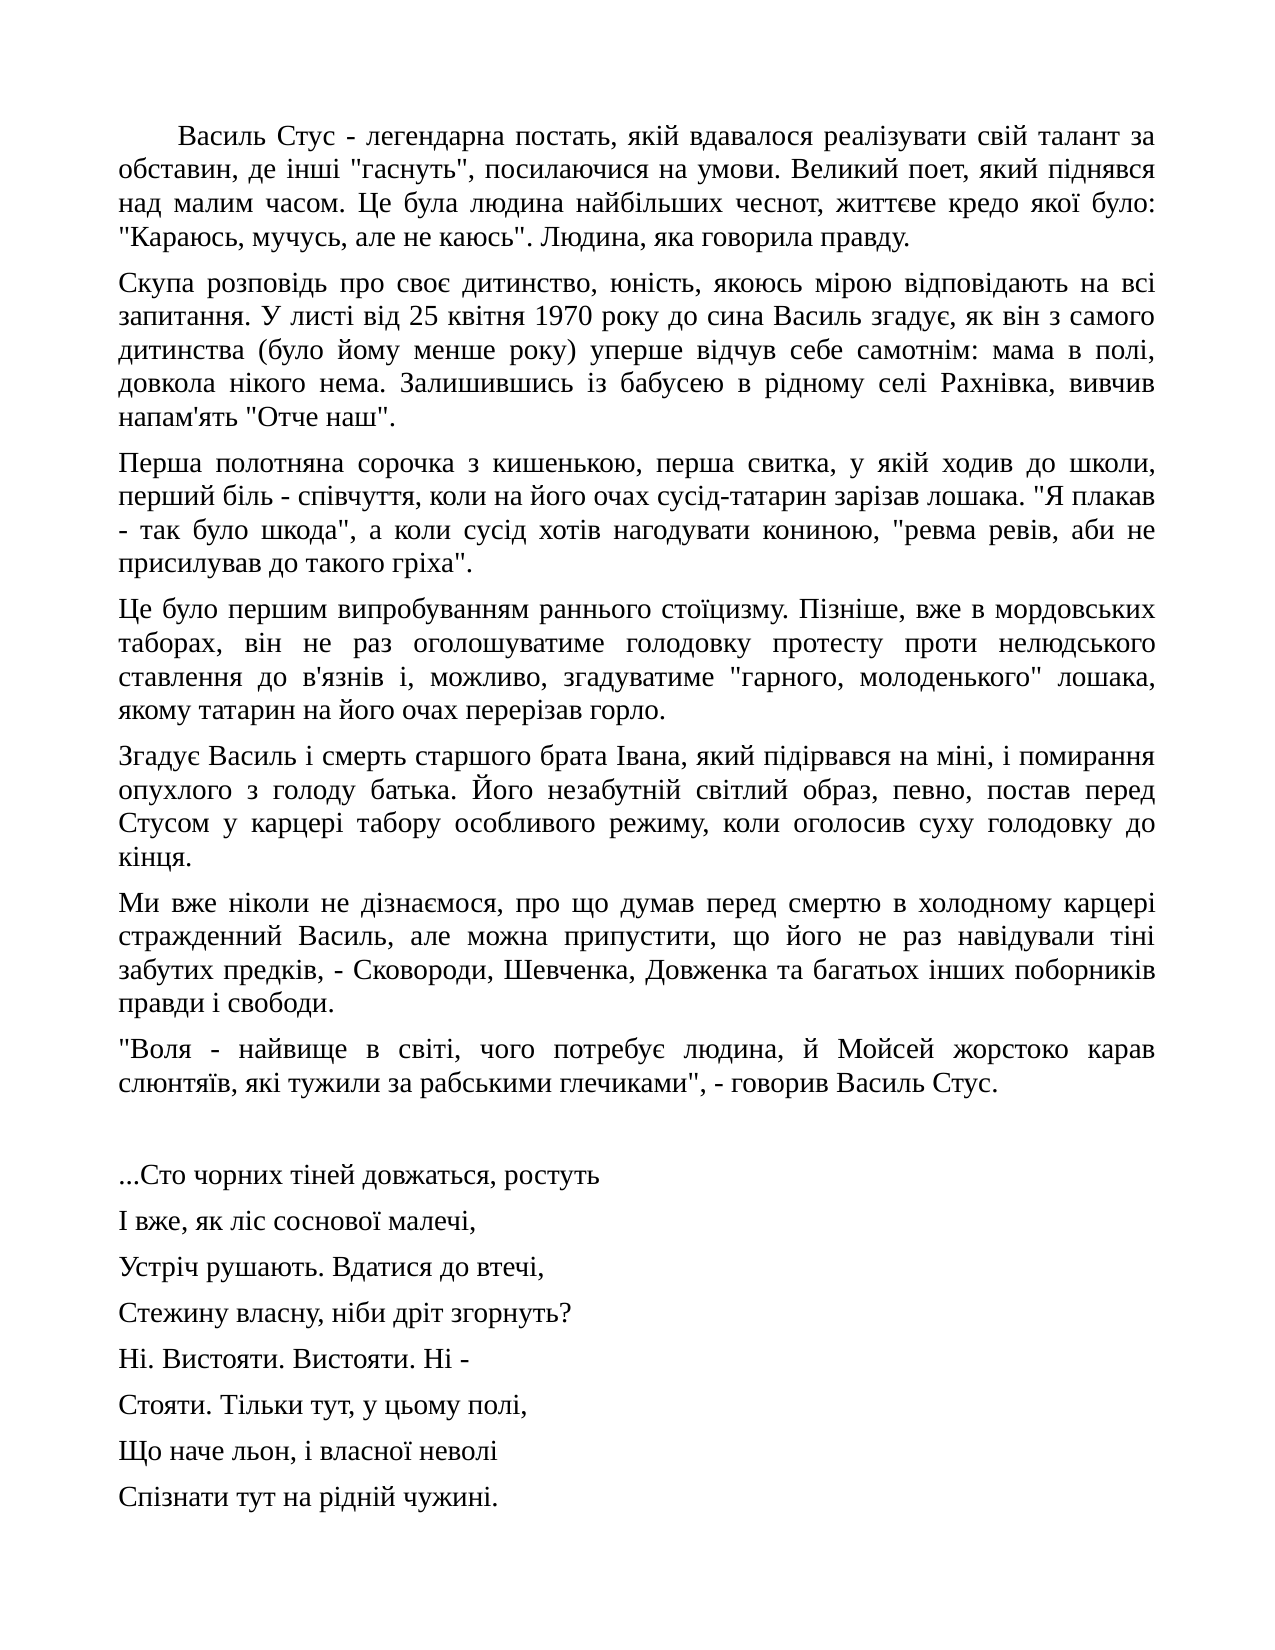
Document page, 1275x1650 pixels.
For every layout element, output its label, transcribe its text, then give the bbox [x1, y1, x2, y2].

text Згадує Василь і смерть старшого брата Івана, який підірвався на міні, і помирання опухлого з голоду батька. Його незабутній світлий образ, певно, постав перед Стусом у карцері табору особливого режиму, коли оголосив суху голодовку до кінця. [118, 738, 1157, 872]
text "Воля - найвище в світі, чого потребує людина, й Мойсей жорстоко карав слюнтяїв, які тужили за рабськими глечиками", - говорив Василь Стус. [118, 1032, 1157, 1099]
text І вже, як ліс соснової малечі, [118, 1203, 1157, 1237]
text Василь Стус - легендарна постать, якій вдавалося реалізувати свій талант за обставин, де інші "гаснуть", посилаючися на умови. Великий поет, який піднявся над малим часом. Це була людина найбільших чеснот, життєве кредо якої було: "Караюсь, мучусь, але не каюсь". Людина, яка говорила правду. [118, 118, 1157, 252]
text Скупа розповідь про своє дитинство, юність, якоюсь мірою відповідають на всі запитання. У листі від 25 квітня 1970 року до сина Василь згадує, як він з самого дитинства (було йому менше року) уперше відчув себе самотнім: мама в полі, довкола нікого нема. Залишившись із бабусею в рідному селі Рахнівка, вивчив напам'ять "Отче наш". [118, 265, 1157, 432]
text Це було першим випробуванням раннього стоїцизму. Пізніше, вже в мордовських таборах, він не раз оголошуватиме голодовку протесту проти нелюдського ставлення до в'язнів і, можливо, згадуватиме "гарного, молоденького" лошака, якому татарин на його очах перерізав горло. [118, 592, 1157, 726]
text Що наче льон, і власної неволі [118, 1433, 1157, 1467]
text Спізнати тут на рідній чужині. [118, 1479, 1157, 1513]
text Устріч рушають. Вдатися до втечі, [118, 1249, 1157, 1283]
text Стояти. Тільки тут, у цьому полі, [118, 1387, 1157, 1421]
text Перша полотняна сорочка з кишенькою, перша свитка, у якій ходив до школи, перший біль - співчуття, коли на його очах сусід-татарин зарізав лошака. "Я плакав - так було шкода", а коли сусід хотів нагодувати кониною, "ревма ревів, аби не присилував до такого гріха". [118, 445, 1157, 579]
text ...Сто чорних тіней довжаться, ростуть [118, 1157, 1157, 1191]
text Ми вже ніколи не дізнаємося, про що думав перед смертю в холодному карцері стражденний Василь, але можна припустити, що його не раз навідували тіні забутих предків, - Сковороди, Шевченка, Довженка та багатьох інших поборників правди і свободи. [118, 885, 1157, 1019]
text Ні. Вистояти. Вистояти. Ні - [118, 1341, 1157, 1375]
text Стежину власну, ніби дріт згорнуть? [118, 1295, 1157, 1329]
